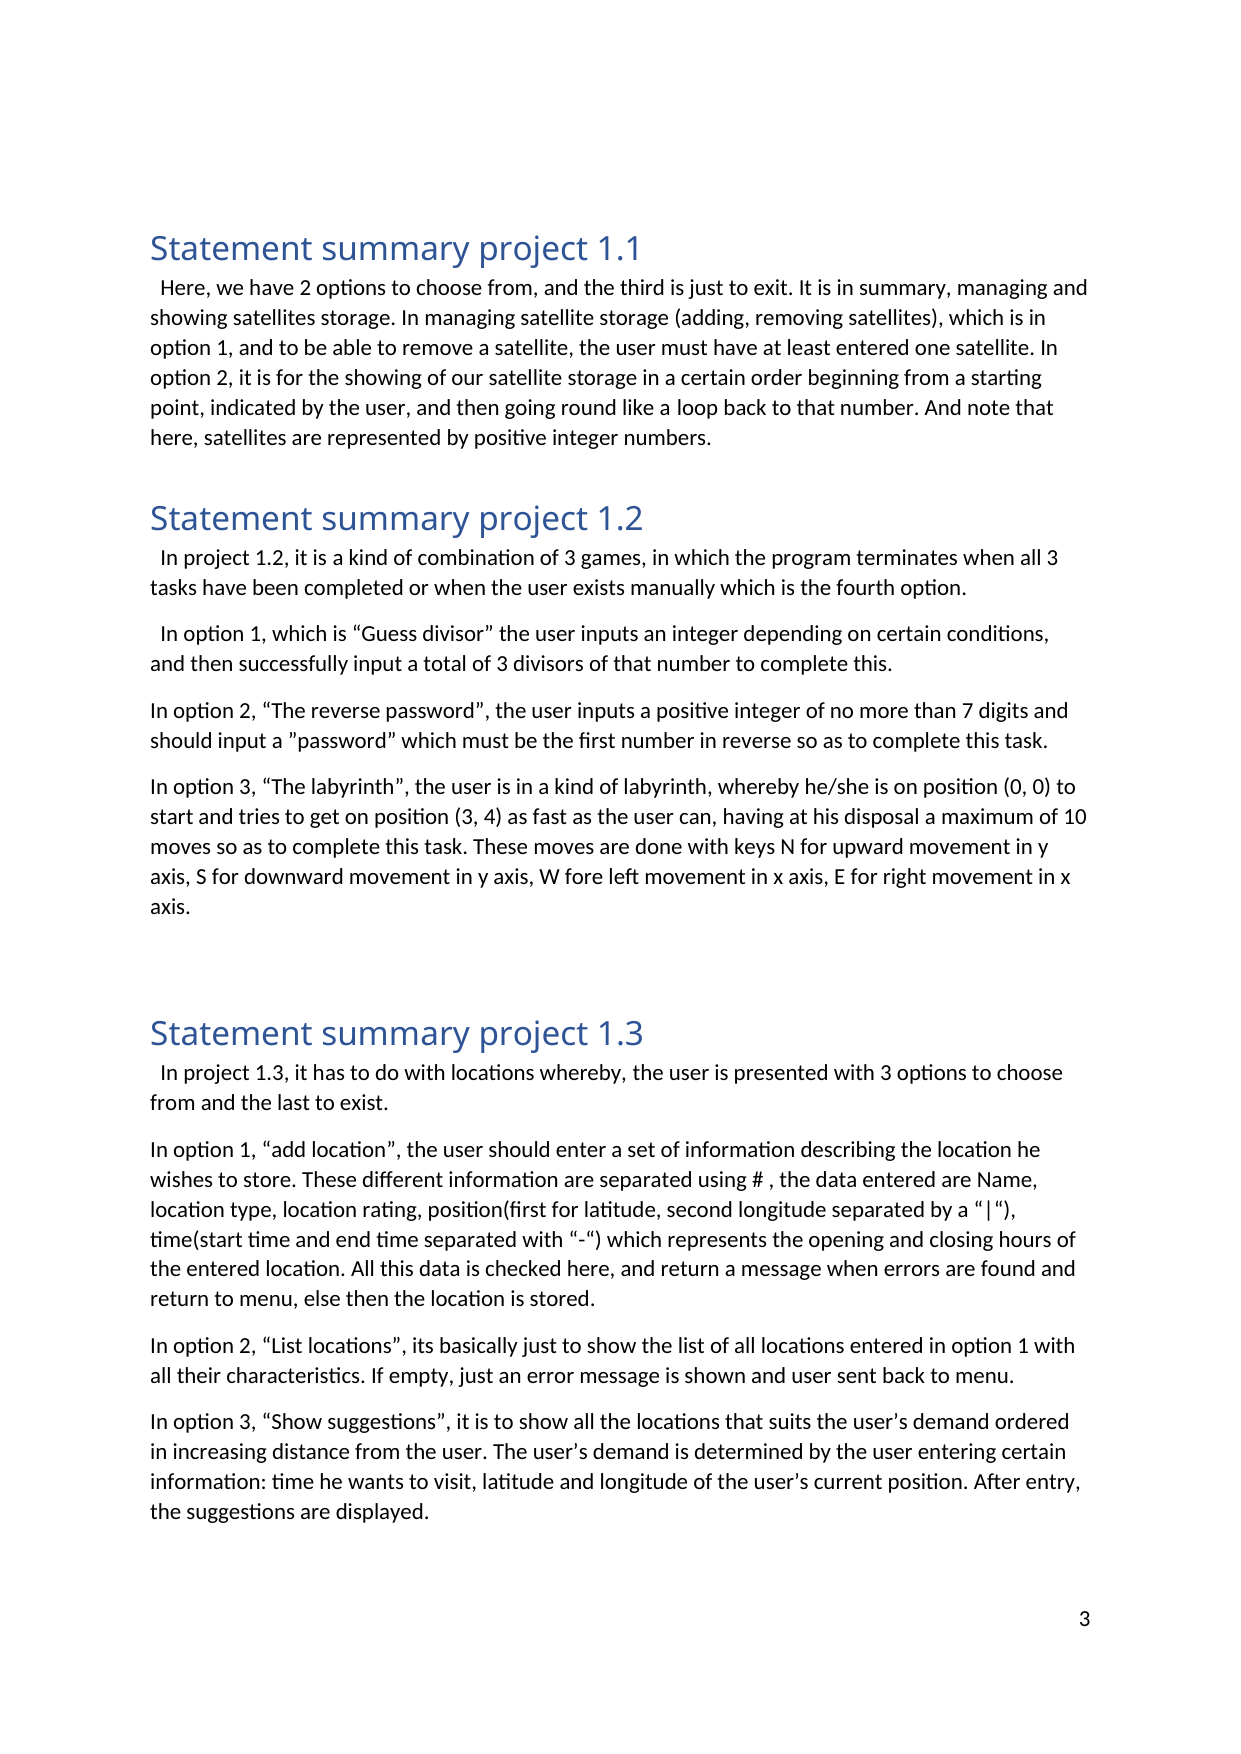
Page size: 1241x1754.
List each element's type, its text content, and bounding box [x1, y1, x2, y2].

text In project 1.3, it has to do with locations whereby, the user is presented with 3 options to choose from and the last to exist. [150, 1058, 1090, 1116]
subtitle Statement summary project 1.3 [150, 1010, 1090, 1055]
text In option 3, “Show suggestions”, it is to show all the locations that suits the user’s demand ordered in increasing distance from the user. The user’s demand is determined by the user entering certain information: time he wants to visit, latitude and longitude of the user’s current position. After entry, the suggestions are displayed. [150, 1407, 1090, 1525]
text In project 1.2, it is a kind of combination of 3 games, in which the program terminates when all 3 tasks have been completed or when the user exists manually which is the fourth option. [150, 543, 1090, 601]
text In option 3, “The labyrinth”, the user is in a kind of labyrinth, whereby he/she is on position (0, 0) to start and tries to get on position (3, 4) as fast as the user can, having at his disposal a maximum of 10 moves so as to complete this task. These moves are done with keys N for upward movement in y axis, S for downward movement in y axis, W fore left movement in x axis, E for right movement in x axis. [150, 772, 1090, 920]
subtitle Statement summary project 1.1 [150, 225, 1090, 270]
text In option 2, “List locations”, its basically just to show the list of all locations entered in option 1 with all their characteristics. If empty, just an error message is shown and user sent back to menu. [150, 1331, 1090, 1389]
subtitle Statement summary project 1.2 [150, 494, 1090, 540]
text In option 2, “The reverse password”, the user inputs a positive integer of no more than 7 digits and should input a ”password” which must be the first number in reverse so as to complete this task. [150, 696, 1090, 754]
text In option 1, which is “Guess divisor” the user inputs an integer depending on certain conditions, and then successfully input a total of 3 divisors of that number to complete this. [150, 619, 1090, 677]
text Here, we have 2 options to choose from, and the third is just to exit. It is in summary, managing and showing satellites storage. In managing satellite storage (adding, removing satellites), which is in option 1, and to be able to remove a satellite, the user must have at least entered one satellite. In option 2, it is for the showing of our satellite storage in a certain order beginning from a starting point, indicated by the user, and then going round like a loop back to that number. And note that here, satellites are represented by positive integer numbers. [150, 273, 1090, 451]
text In option 1, “add location”, the user should enter a set of information describing the location he wishes to store. These different information are separated using # , the data entered are Name, location type, location rating, position(first for latitude, second longitude separated by a “|“), time(start time and end time separated with “-“) which represents the opening and closing hours of the entered location. All this data is checked here, and return a message when errors are found and return to menu, else then the location is stored. [150, 1135, 1090, 1312]
